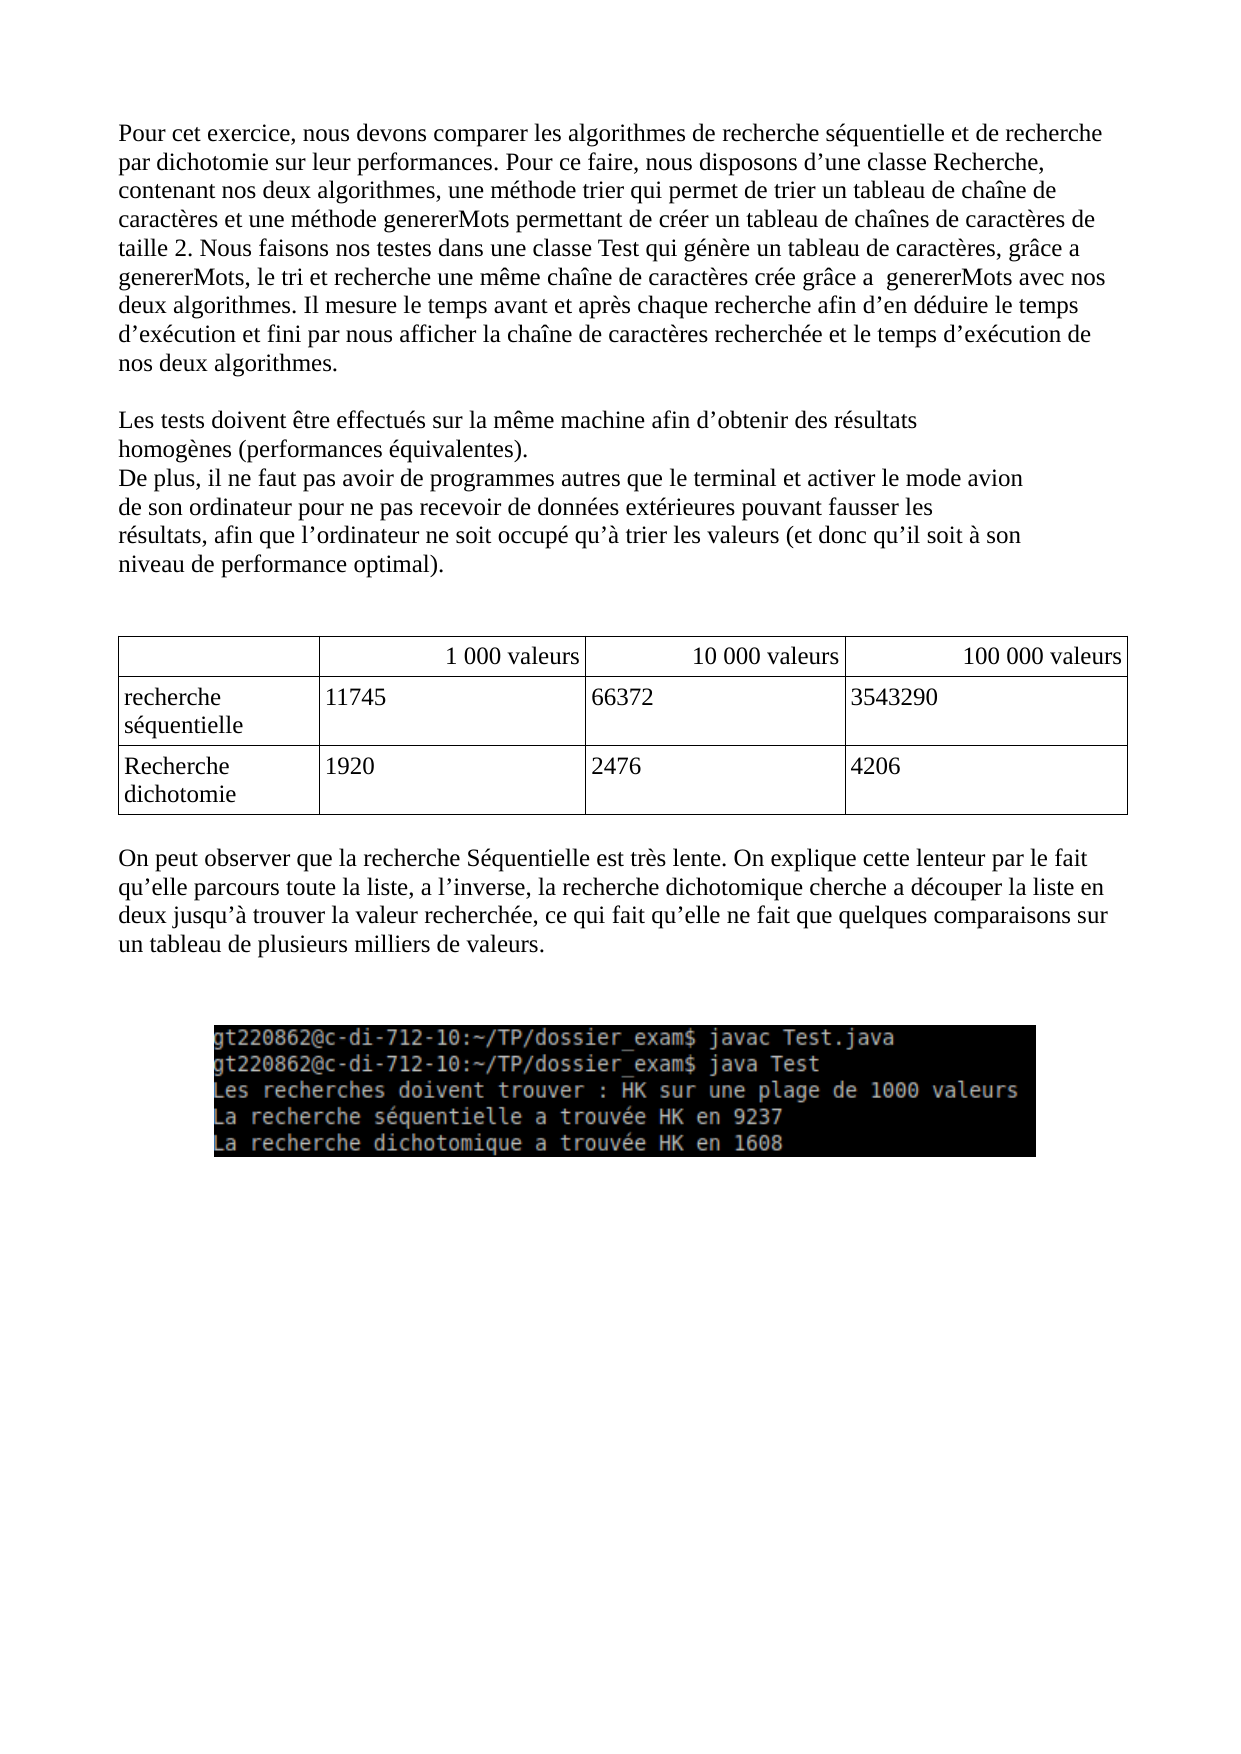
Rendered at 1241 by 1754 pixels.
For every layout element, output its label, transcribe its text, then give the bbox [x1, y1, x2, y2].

text homogènes (performances équivalentes). [118, 434, 1122, 463]
picture [214, 1025, 1036, 1157]
table_cell Recherche dichotomie [119, 746, 319, 814]
table_cell 1920 [320, 746, 585, 814]
table_header 1 000 valeurs [320, 637, 585, 676]
table_header 10 000 valeurs [586, 637, 845, 676]
text De plus, il ne faut pas avoir de programmes autres que le terminal et activer le mode avion [118, 463, 1122, 492]
text résultats, afin que l’ordinateur ne soit occupé qu’à trier les valeurs (et donc qu’il soit à son [118, 521, 1122, 549]
text de son ordinateur pour ne pas recevoir de données extérieures pouvant fausser les [118, 492, 1122, 521]
table_cell 66372 [586, 677, 845, 745]
table_cell recherche séquentielle [119, 677, 319, 745]
text Pour cet exercice, nous devons comparer les algorithmes de recherche séquentielle et de recherche par dichotomie sur leur performances. Pour ce faire, nous disposons d’une classe Recherche, contenant nos deux algorithmes, une méthode trier qui permet de trier un tableau de chaîne de caractères et une méthode genererMots permettant de créer un tableau de chaînes de caractères de taille 2. Nous faisons nos testes dans une classe Test qui génère un tableau de caractères, grâce a genererMots, le tri et recherche une même chaîne de caractères crée grâce a genererMots avec nos deux algorithmes. Il mesure le temps avant et après chaque recherche afin d’en déduire le temps d’exécution et fini par nous afficher la chaîne de caractères recherchée et le temps d’exécution de nos deux algorithmes. [118, 118, 1122, 377]
table_header [119, 637, 319, 676]
table_cell 4206 [846, 746, 1127, 814]
table_cell 11745 [320, 677, 585, 745]
table_cell 3543290 [846, 677, 1127, 745]
text On peut observer que la recherche Séquentielle est très lente. On explique cette lenteur par le fait qu’elle parcours toute la liste, a l’inverse, la recherche dichotomique cherche a découper la liste en deux jusqu’à trouver la valeur recherchée, ce qui fait qu’elle ne fait que quelques comparaisons sur un tableau de plusieurs milliers de valeurs. [118, 843, 1122, 958]
text niveau de performance optimal). [118, 549, 1122, 578]
table_cell 2476 [586, 746, 845, 814]
text Les tests doivent être effectués sur la même machine afin d’obtenir des résultats [118, 406, 1122, 434]
table_header 100 000 valeurs [846, 637, 1127, 676]
